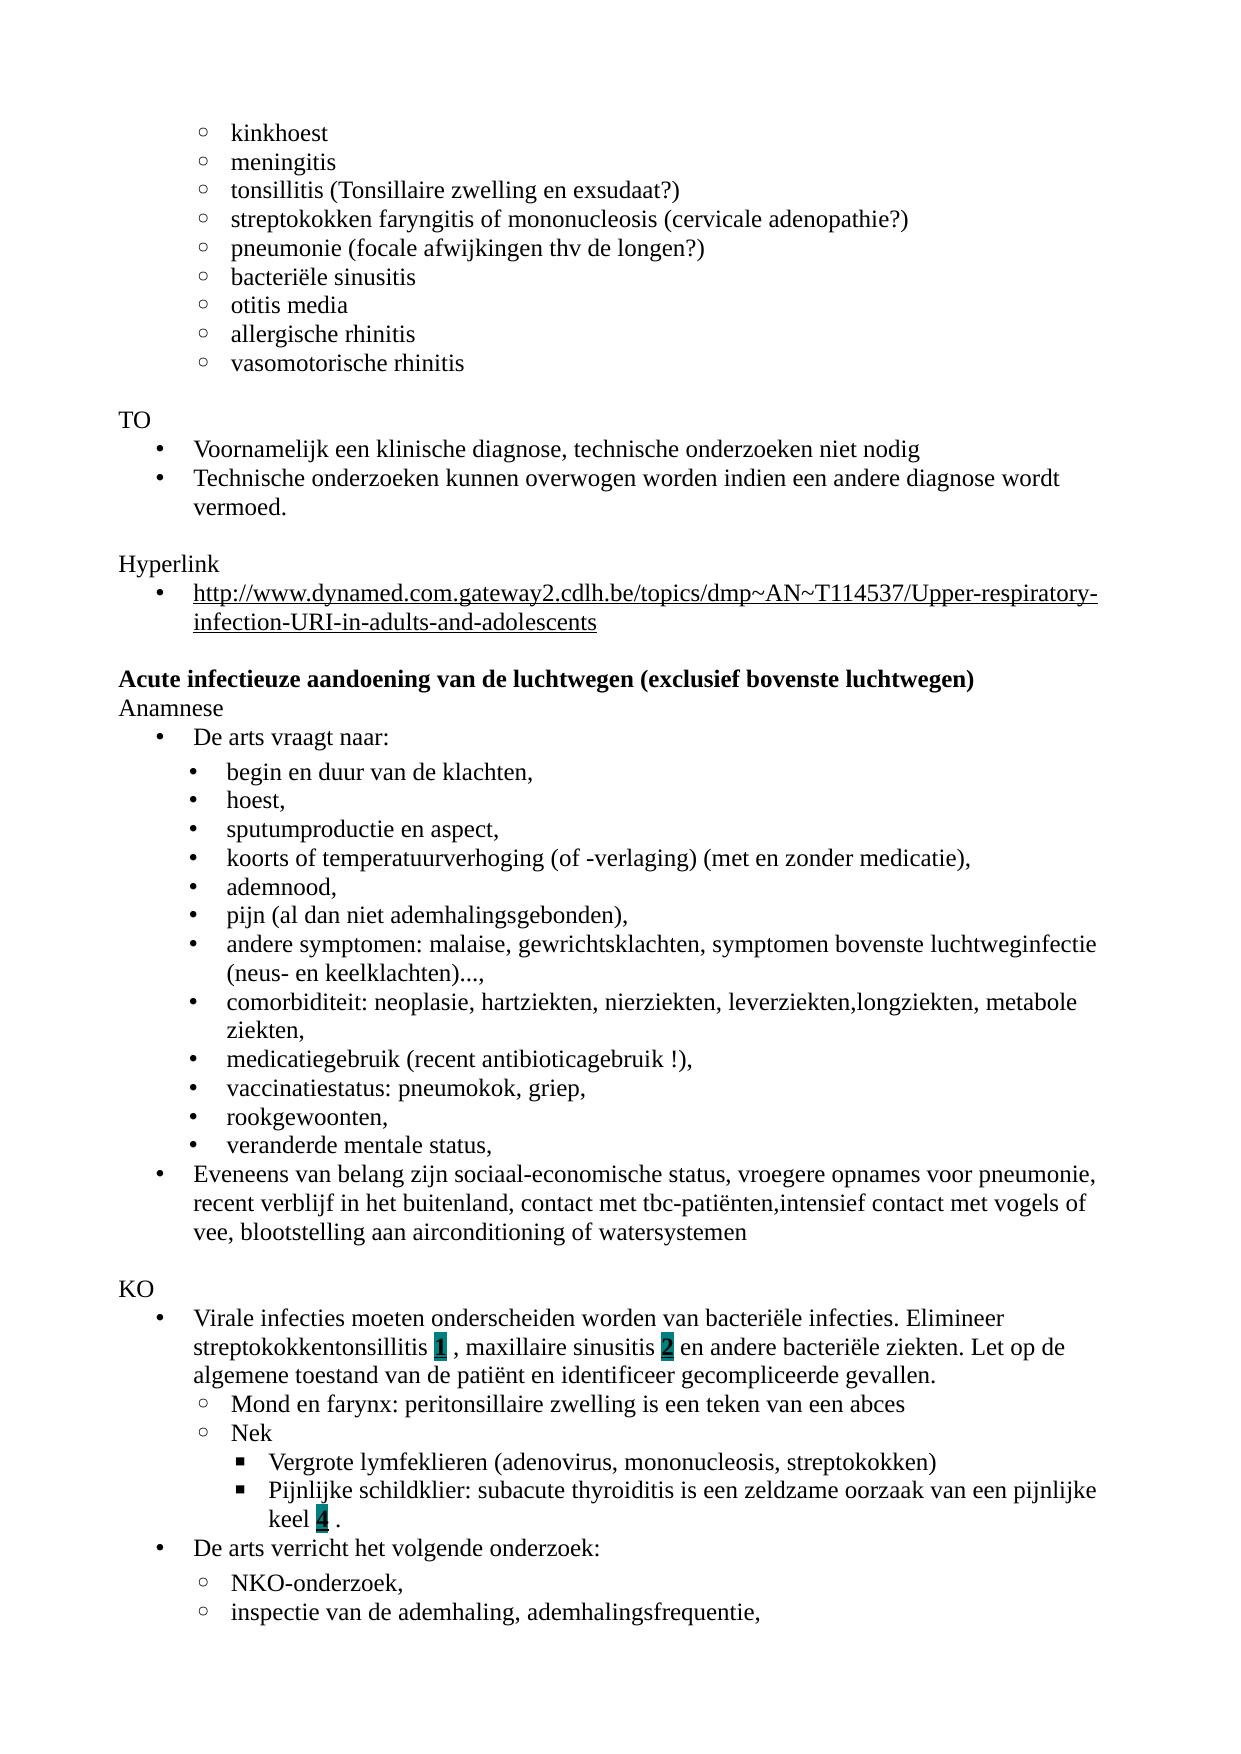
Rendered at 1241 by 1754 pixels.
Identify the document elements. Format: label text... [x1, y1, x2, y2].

list begin en duur van de klachten, [189, 757, 1122, 786]
list vasomotorische rhinitis [193, 348, 1122, 377]
list Nek [193, 1418, 1122, 1447]
list meningitis [193, 147, 1122, 176]
text TO [118, 406, 1122, 434]
list De arts verricht het volgende onderzoek: [156, 1533, 1122, 1562]
list rookgewoonten, [189, 1102, 1122, 1131]
list Virale infecties moeten onderscheiden worden van bacteriële infecties. Elimineer streptokokkentonsillitis 1 , maxillaire sinusitis 2 en andere bacteriële ziekten. Let op de algemene toestand van de patiënt en identificeer gecompliceerde gevallen. [156, 1303, 1122, 1389]
text Hyperlink [118, 549, 1122, 578]
list Eveneens van belang zijn sociaal-economische status, vroegere opnames voor pneumonie, recent verblijf in het buitenland, contact met tbc-patiënten,intensief contact met vogels of vee, blootstelling aan airconditioning of watersystemen [156, 1159, 1122, 1246]
list De arts vraagt naar: [156, 722, 1122, 751]
list vaccinatiestatus: pneumokok, griep, [189, 1073, 1122, 1102]
list Mond en farynx: peritonsillaire zwelling is een teken van een abces [193, 1389, 1122, 1418]
list pijn (al dan niet ademhalingsgebonden), [189, 901, 1122, 929]
list bacteriële sinusitis [193, 262, 1122, 291]
list Technische onderzoeken kunnen overwogen worden indien een andere diagnose wordt vermoed. [156, 463, 1122, 521]
list Vergrote lymfeklieren (adenovirus, mononucleosis, streptokokken) [231, 1447, 1122, 1476]
list allergische rhinitis [193, 319, 1122, 348]
text KO [118, 1274, 1122, 1303]
list streptokokken faryngitis of mononucleosis (cervicale adenopathie?) [193, 204, 1122, 233]
list kinkhoest [193, 118, 1122, 147]
list veranderde mentale status, [189, 1131, 1122, 1159]
list ademnood, [189, 872, 1122, 901]
list pneumonie (focale afwijkingen thv de longen?) [193, 233, 1122, 262]
list comorbiditeit: neoplasie, hartziekten, nierziekten, leverziekten,longziekten, metabole ziekten, [189, 987, 1122, 1044]
list NKO-onderzoek, [193, 1568, 1122, 1597]
list koorts of temperatuurverhoging (of -verlaging) (met en zonder medicatie), [189, 843, 1122, 872]
list andere symptomen: malaise, gewrichtsklachten, symptomen bovenste luchtweginfectie (neus- en keelklachten)..., [189, 929, 1122, 987]
list http://www.dynamed.com.gateway2.cdlh.be/topics/dmp~AN~T114537/Upper-respiratory-infection-URI-in-adults-and-adolescents [156, 578, 1122, 636]
text Anamnese [118, 693, 1122, 722]
list tonsillitis (Tonsillaire zwelling en exsudaat?) [193, 176, 1122, 204]
list sputumproductie en aspect, [189, 814, 1122, 843]
list Pijnlijke schildklier: subacute thyroiditis is een zeldzame oorzaak van een pijnlijke keel 4 . [231, 1476, 1122, 1533]
list inspectie van de ademhaling, ademhalingsfrequentie, [193, 1597, 1122, 1626]
list otitis media [193, 291, 1122, 319]
list medicatiegebruik (recent antibioticagebruik !), [189, 1044, 1122, 1073]
list Voornamelijk een klinische diagnose, technische onderzoeken niet nodig [156, 434, 1122, 463]
text Acute infectieuze aandoening van de luchtwegen (exclusief bovenste luchtwegen) [118, 664, 1122, 693]
list hoest, [189, 786, 1122, 814]
